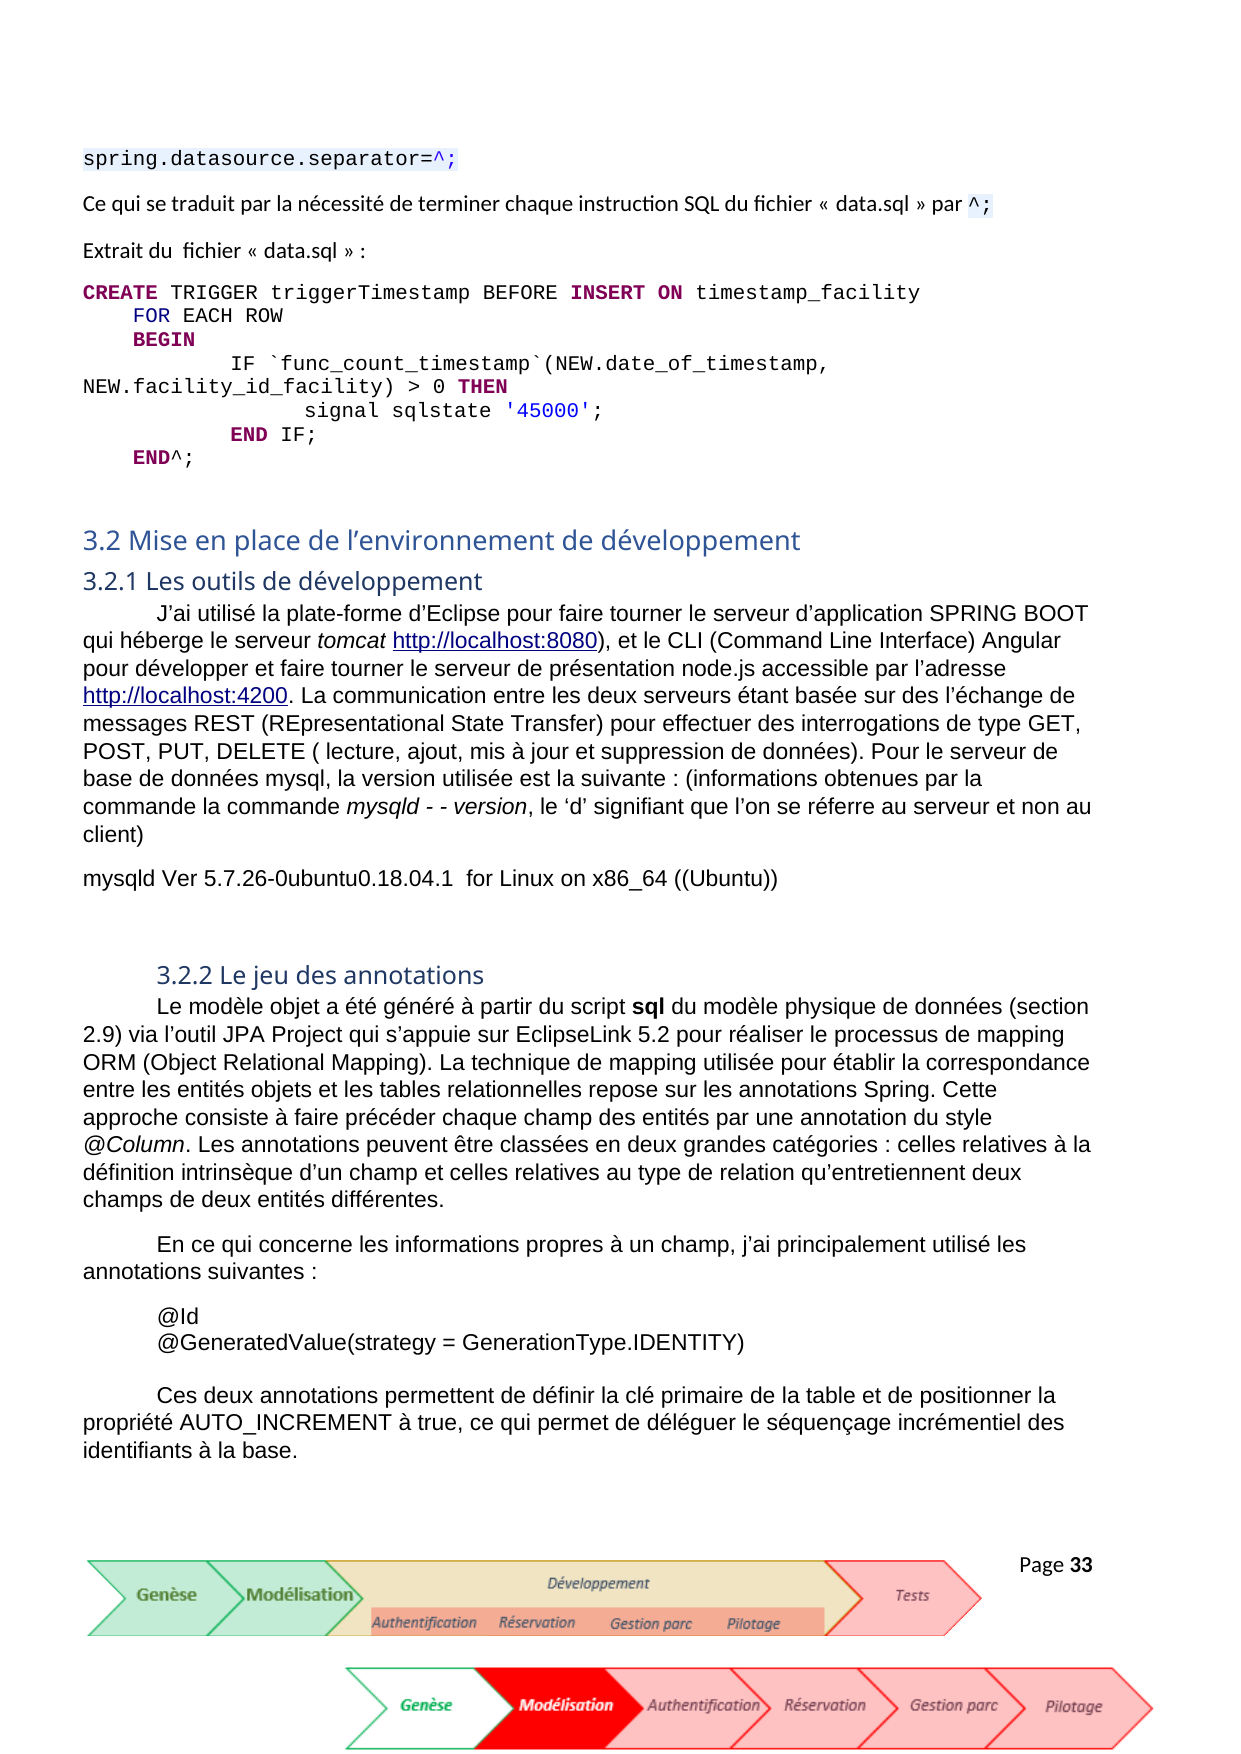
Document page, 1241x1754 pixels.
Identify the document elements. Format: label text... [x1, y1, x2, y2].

text IF `func_count_timestamp`(NEW.date_of_timestamp, NEW.facility_id_facility) > 0 THEN [83, 353, 1092, 400]
text En ce qui concerne les informations propres à un champ, j’ai principalement utilisé les annotations suivantes : [83, 1231, 1092, 1285]
text Extrait du fichier « data.sql » : [83, 236, 1092, 264]
subtitle 3.2 Mise en place de l’environnement de développement [83, 521, 1092, 558]
text FOR EACH ROW [83, 305, 1092, 329]
text END^; [83, 447, 1092, 471]
text J’ai utilisé la plate-forme d’Eclipse pour faire tourner le serveur d’application SPRING BOOT qui héberge le serveur tomcat http://localhost:8080), et le CLI (Command Line Interface) Angular pour développer et faire tourner le serveur de présentation node.js accessible par l’adresse http://localhost:4200. La communication entre les deux serveurs étant basée sur des l’échange de messages REST (REpresentational State Transfer) pour effectuer des interrogations de type GET, POST, PUT, DELETE ( lecture, ajout, mis à jour et suppression de données). Pour le serveur de base de données mysql, la version utilisée est la suivante : (informations obtenues par la commande la commande mysqld - - version, le ‘d’ signifiant que l’on se réferre au serveur et non au client) [83, 600, 1092, 847]
text CREATE TRIGGER triggerTimestamp BEFORE INSERT ON timestamp_facility [83, 282, 1092, 305]
text BEGIN [83, 329, 1092, 353]
text Le modèle objet a été généré à partir du script sql du modèle physique de données (section 2.9) via l’outil JPA Project qui s’appuie sur EclipseLink 5.2 pour réaliser le processus de mapping ORM (Object Relational Mapping). La technique de mapping utilisée pour établir la correspondance entre les entités objets et les tables relationnelles repose sur les annotations Spring. Cette approche consiste à faire précéder chaque champ des entités par une annotation du style @Column. Les annotations peuvent être classées en deux grandes catégories : celles relatives à la définition intrinsèque d’un champ et celles relatives au type de relation qu’entretiennent deux champs de deux entités différentes. [83, 993, 1092, 1213]
text @Id [83, 1303, 1092, 1329]
text mysqld Ver 5.7.26-0ubuntu0.18.04.1 for Linux on x86_64 ((Ubuntu)) [83, 865, 1092, 891]
text END IF; [83, 424, 1092, 447]
text spring.datasource.separator=^; [83, 148, 1092, 171]
text signal sqlstate '45000'; [83, 400, 1092, 424]
subtitle 3.2.2 Le jeu des annotations [83, 957, 1092, 992]
text Ce qui se traduit par la nécessité de terminer chaque instruction SQL du fichier « data.sql » par ^; [83, 189, 1092, 218]
text Ces deux annotations permettent de définir la clé primaire de la table et de positionner la propriété AUTO_INCREMENT à true, ce qui permet de déléguer le séquençage incrémentiel des identifiants à la base. [83, 1382, 1092, 1463]
subtitle 3.2.1 Les outils de développement [83, 564, 1092, 598]
text @GeneratedValue(strategy = GenerationType.IDENTITY) [83, 1329, 1092, 1355]
